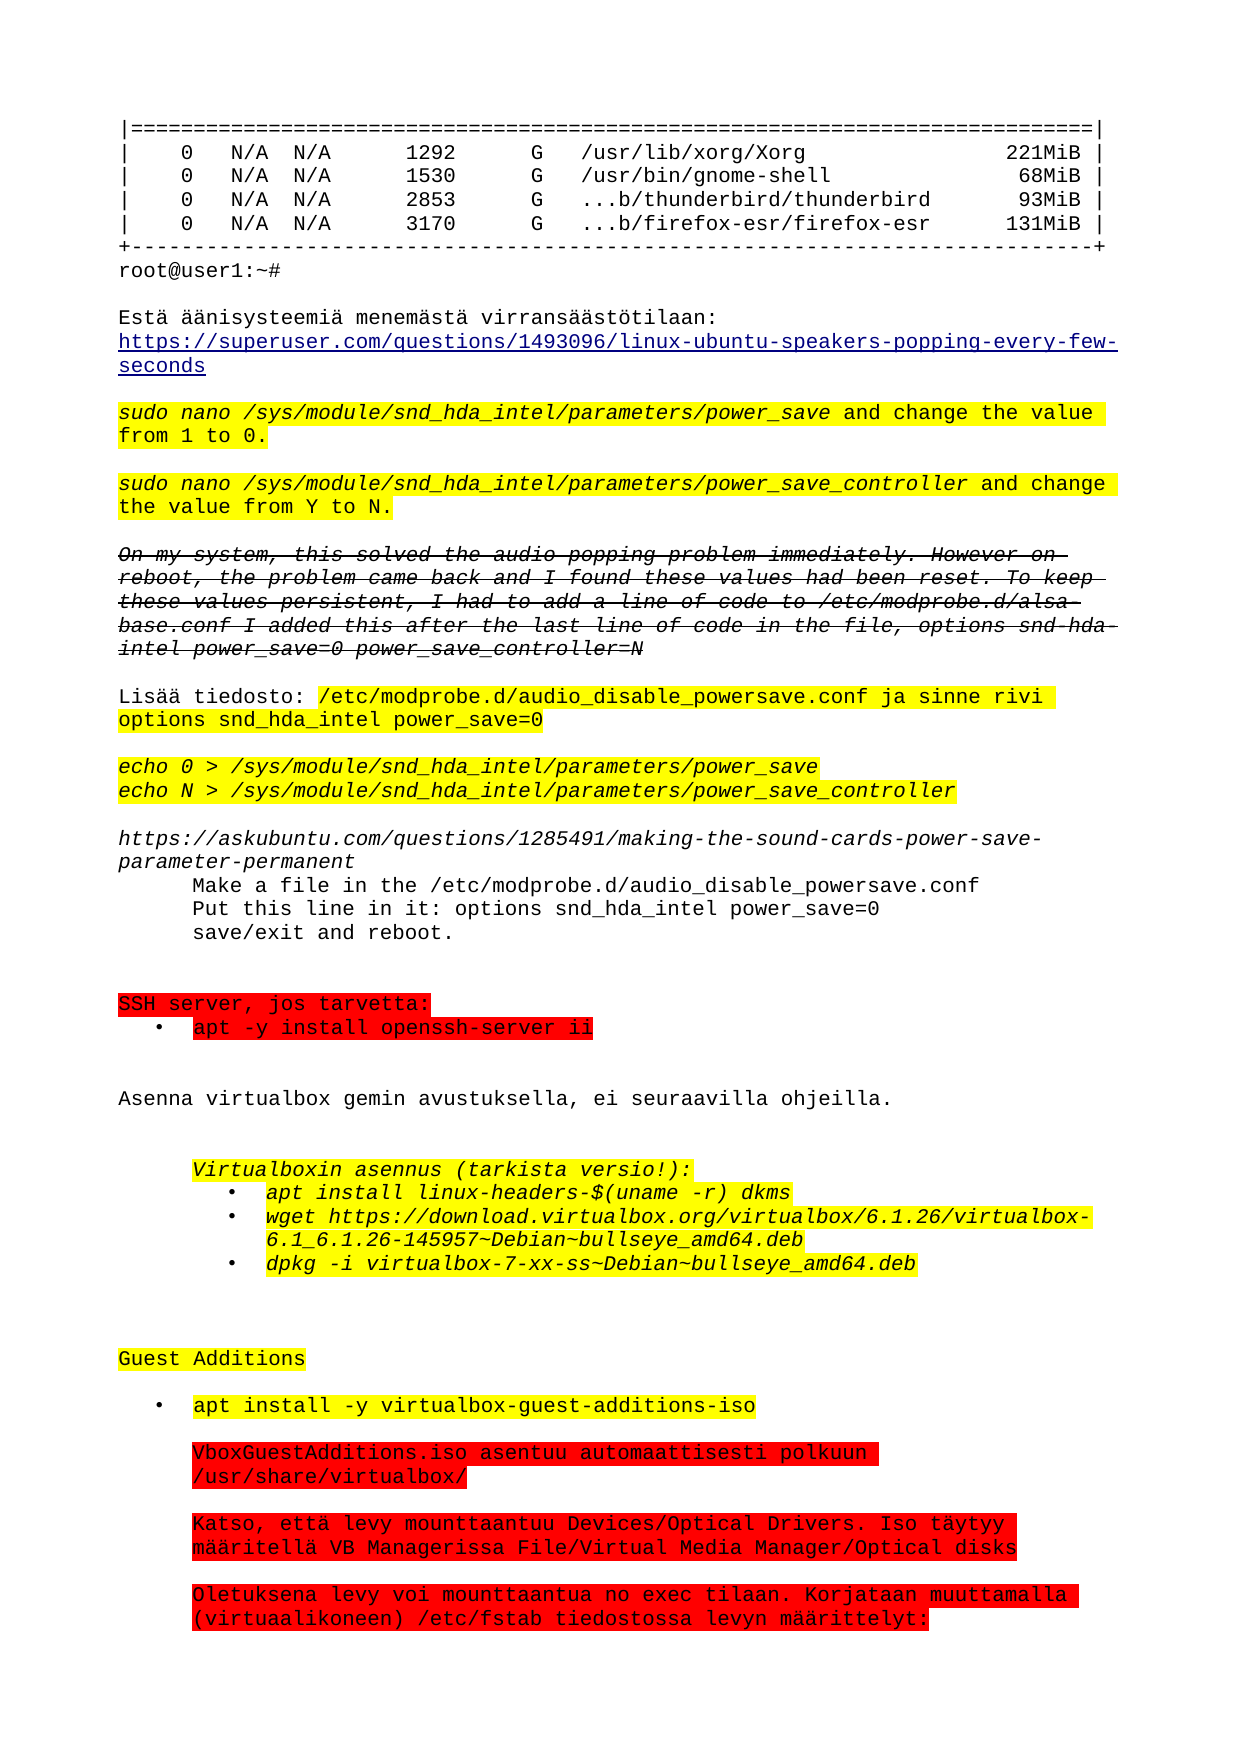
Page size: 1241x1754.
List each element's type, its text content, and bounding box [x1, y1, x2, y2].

text save/exit and reboot. [192, 922, 1122, 946]
text Lisää tiedosto: /etc/modprobe.d/audio_disable_powersave.conf ja sinne rivi options snd_hda_intel power_save=0 [118, 686, 1122, 733]
text | 0 N/A N/A 2853 G ...b/thunderbird/thunderbird 93MiB | [118, 189, 1122, 213]
text Estä äänisysteemiä menemästä virransäästötilaan: [118, 307, 1122, 331]
text https://superuser.com/questions/1493096/linux-ubuntu-speakers-popping-every-few-seconds [118, 331, 1122, 378]
text sudo nano /sys/module/snd_hda_intel/parameters/power_save_controller and change the value from Y to N. [118, 473, 1122, 520]
list apt install -y virtualbox-guest-additions-iso [156, 1395, 1122, 1419]
text echo 0 > /sys/module/snd_hda_intel/parameters/power_save [118, 757, 1122, 780]
list apt install linux-headers-$(uname -r) dkms [228, 1182, 1122, 1206]
text On my system, this solved the audio popping problem immediately. However on reboot, the problem came back and I found these values had been reset. To keep these values persistent, I had to add a line of code to /etc/modprobe.d/alsa-base.conf I added this after the last line of code in the file, options snd-hda-intel power_save=0 power_save_controller=N [118, 544, 1122, 662]
list apt -y install openssh-server ii [156, 1017, 1122, 1040]
text Put this line in it: options snd_hda_intel power_save=0 [192, 898, 1122, 922]
text Make a file in the /etc/modprobe.d/audio_disable_powersave.conf [192, 875, 1122, 898]
text | 0 N/A N/A 1292 G /usr/lib/xorg/Xorg 221MiB | [118, 142, 1122, 165]
text root@user1:~# [118, 260, 1122, 284]
text |=============================================================================| [118, 118, 1122, 142]
list wget https://download.virtualbox.org/virtualbox/6.1.26/virtualbox-6.1_6.1.26-145957~Debian~bullseye_amd64.deb [228, 1206, 1122, 1253]
text VboxGuestAdditions.iso asentuu automaattisesti polkuun /usr/share/virtualbox/ [192, 1442, 1122, 1489]
text Virtualboxin asennus (tarkista versio!): [192, 1158, 1122, 1182]
text Oletuksena levy voi mounttaantua no exec tilaan. Korjataan muuttamalla (virtuaalikoneen) /etc/fstab tiedostossa levyn määrittelyt: [192, 1584, 1122, 1631]
text SSH server, jos tarvetta: [118, 993, 1122, 1017]
text +-----------------------------------------------------------------------------+ [118, 236, 1122, 260]
list dpkg -i virtualbox-7-xx-ss~Debian~bullseye_amd64.deb [228, 1253, 1122, 1277]
text sudo nano /sys/module/snd_hda_intel/parameters/power_save and change the value from 1 to 0. [118, 402, 1122, 449]
text | 0 N/A N/A 1530 G /usr/bin/gnome-shell 68MiB | [118, 165, 1122, 189]
text Asenna virtualbox gemin avustuksella, ei seuraavilla ohjeilla. [118, 1088, 1122, 1111]
text Guest Additions [118, 1348, 1122, 1371]
text https://askubuntu.com/questions/1285491/making-the-sound-cards-power-save-parameter-permanent [118, 827, 1122, 875]
text Katso, että levy mounttaantuu Devices/Optical Drivers. Iso täytyy määritellä VB Managerissa File/Virtual Media Manager/Optical disks [192, 1513, 1122, 1561]
text echo N > /sys/module/snd_hda_intel/parameters/power_save_controller [118, 780, 1122, 804]
text | 0 N/A N/A 3170 G ...b/firefox-esr/firefox-esr 131MiB | [118, 213, 1122, 236]
